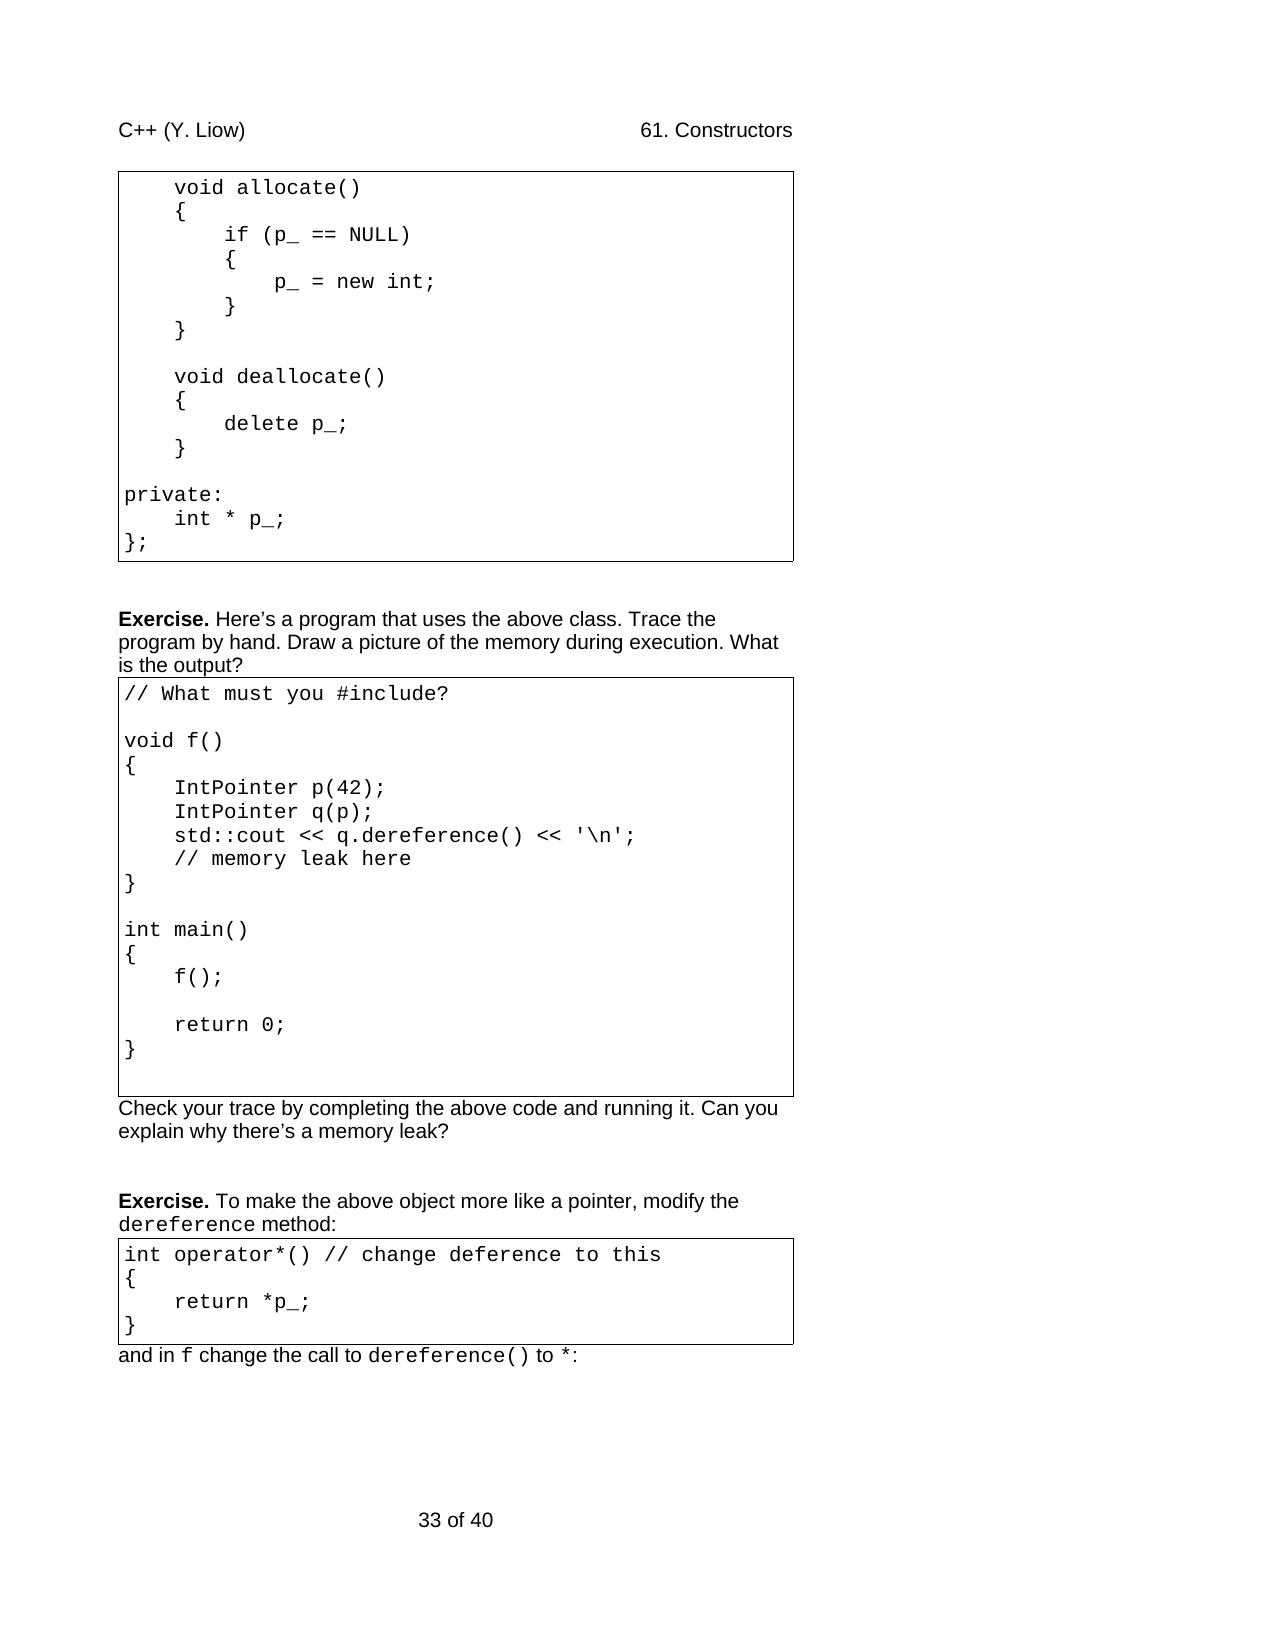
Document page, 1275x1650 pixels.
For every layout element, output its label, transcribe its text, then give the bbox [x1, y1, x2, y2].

table_header // What must you #include? void f() { IntPointer p(42); IntPointer q(p); std::cout << q.dereference() << '\n'; // memory leak here } int main() { f(); return 0; } [119, 678, 793, 1096]
text dereference method: [118, 1213, 793, 1238]
text and in f change the call to dereference() to *: [118, 1345, 793, 1369]
text Exercise. Here’s a program that uses the above class. Trace the program by hand. Draw a picture of the memory during execution. What is the output? [118, 607, 793, 677]
text Check your trace by completing the above code and running it. Can you explain why there’s a memory leak? [118, 1097, 793, 1143]
table_header int operator*() // change deference to this { return *p_; } [119, 1239, 793, 1344]
text Exercise. To make the above object more like a pointer, modify the [118, 1189, 793, 1213]
table_header void allocate() { if (p_ == NULL) { p_ = new int; } } void deallocate() { delete p_; } private: int * p_; }; [119, 172, 793, 561]
